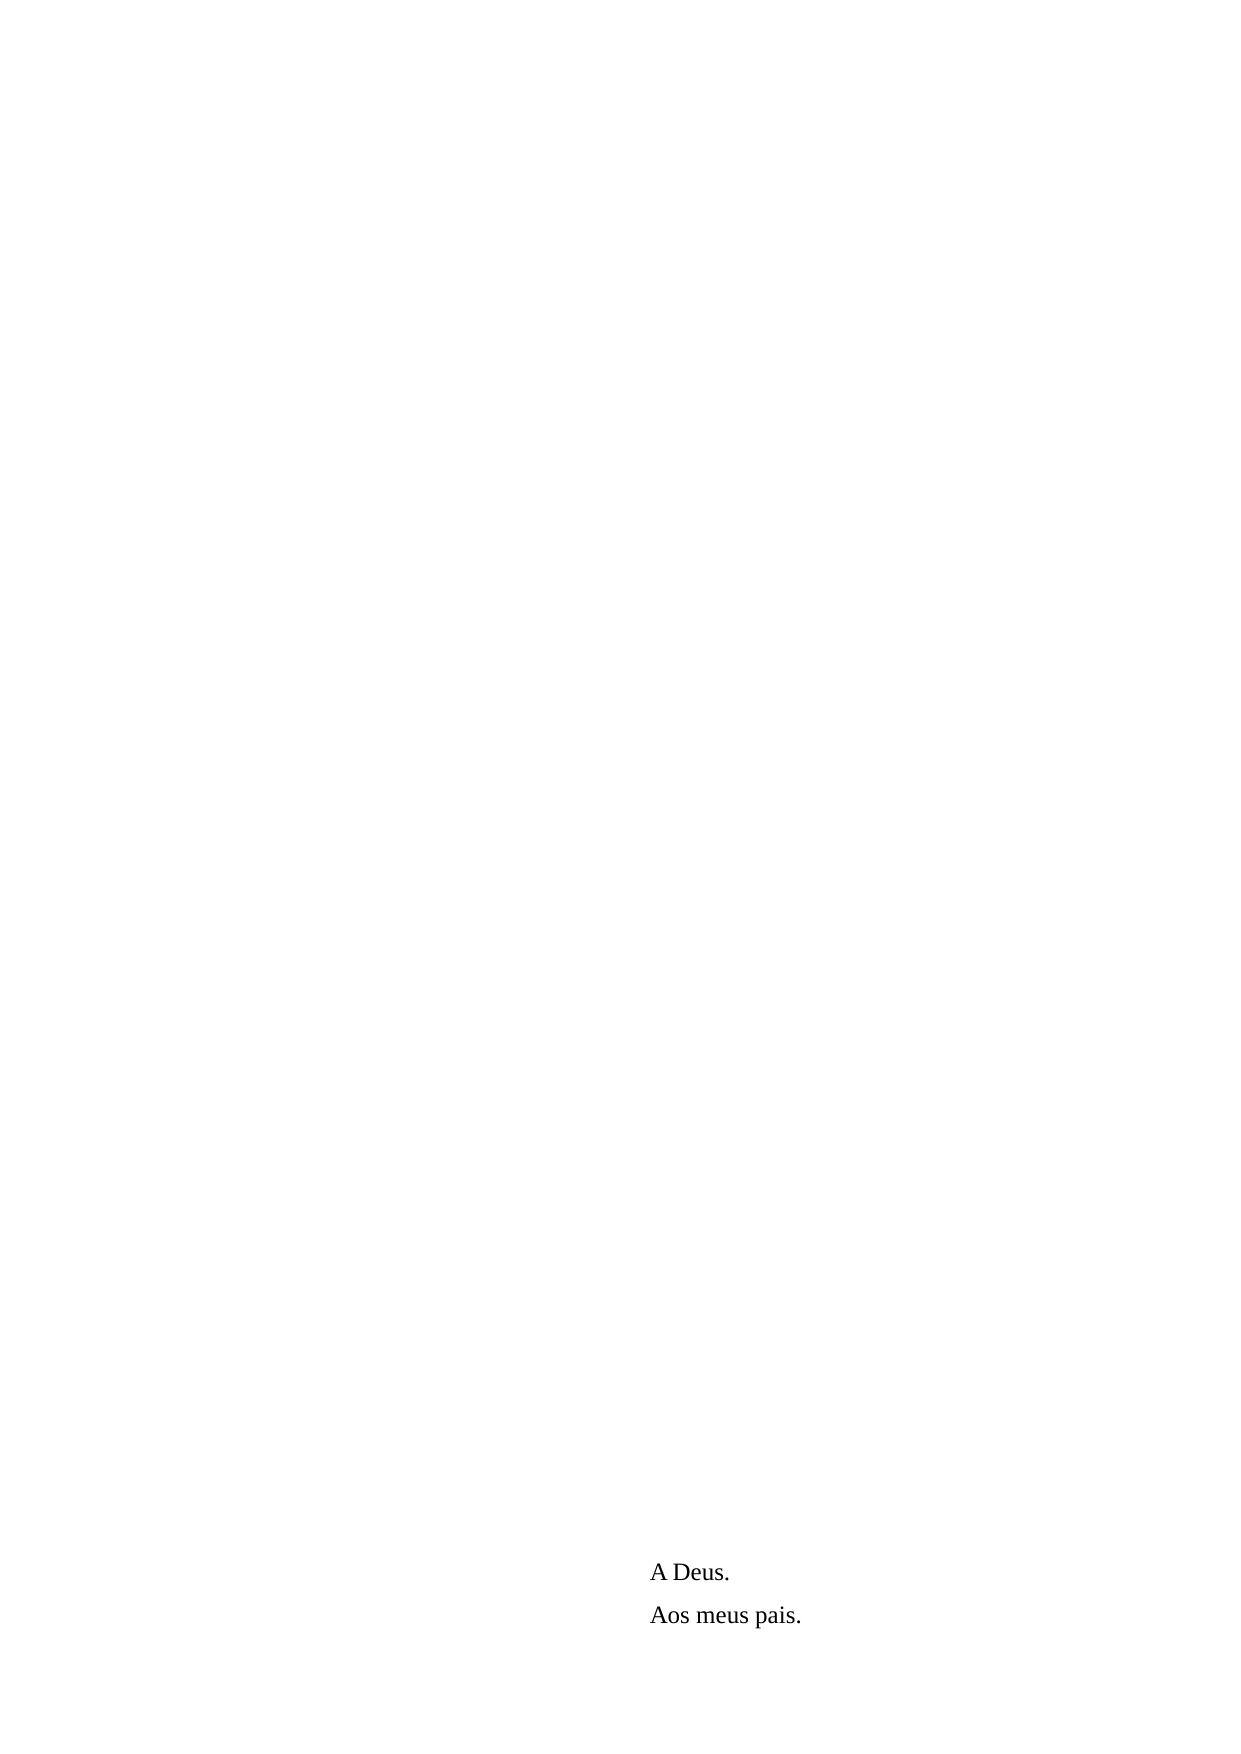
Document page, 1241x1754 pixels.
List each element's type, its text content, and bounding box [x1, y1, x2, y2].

text A Deus. [649, 1557, 1122, 1586]
text Aos meus pais. [649, 1600, 1122, 1629]
